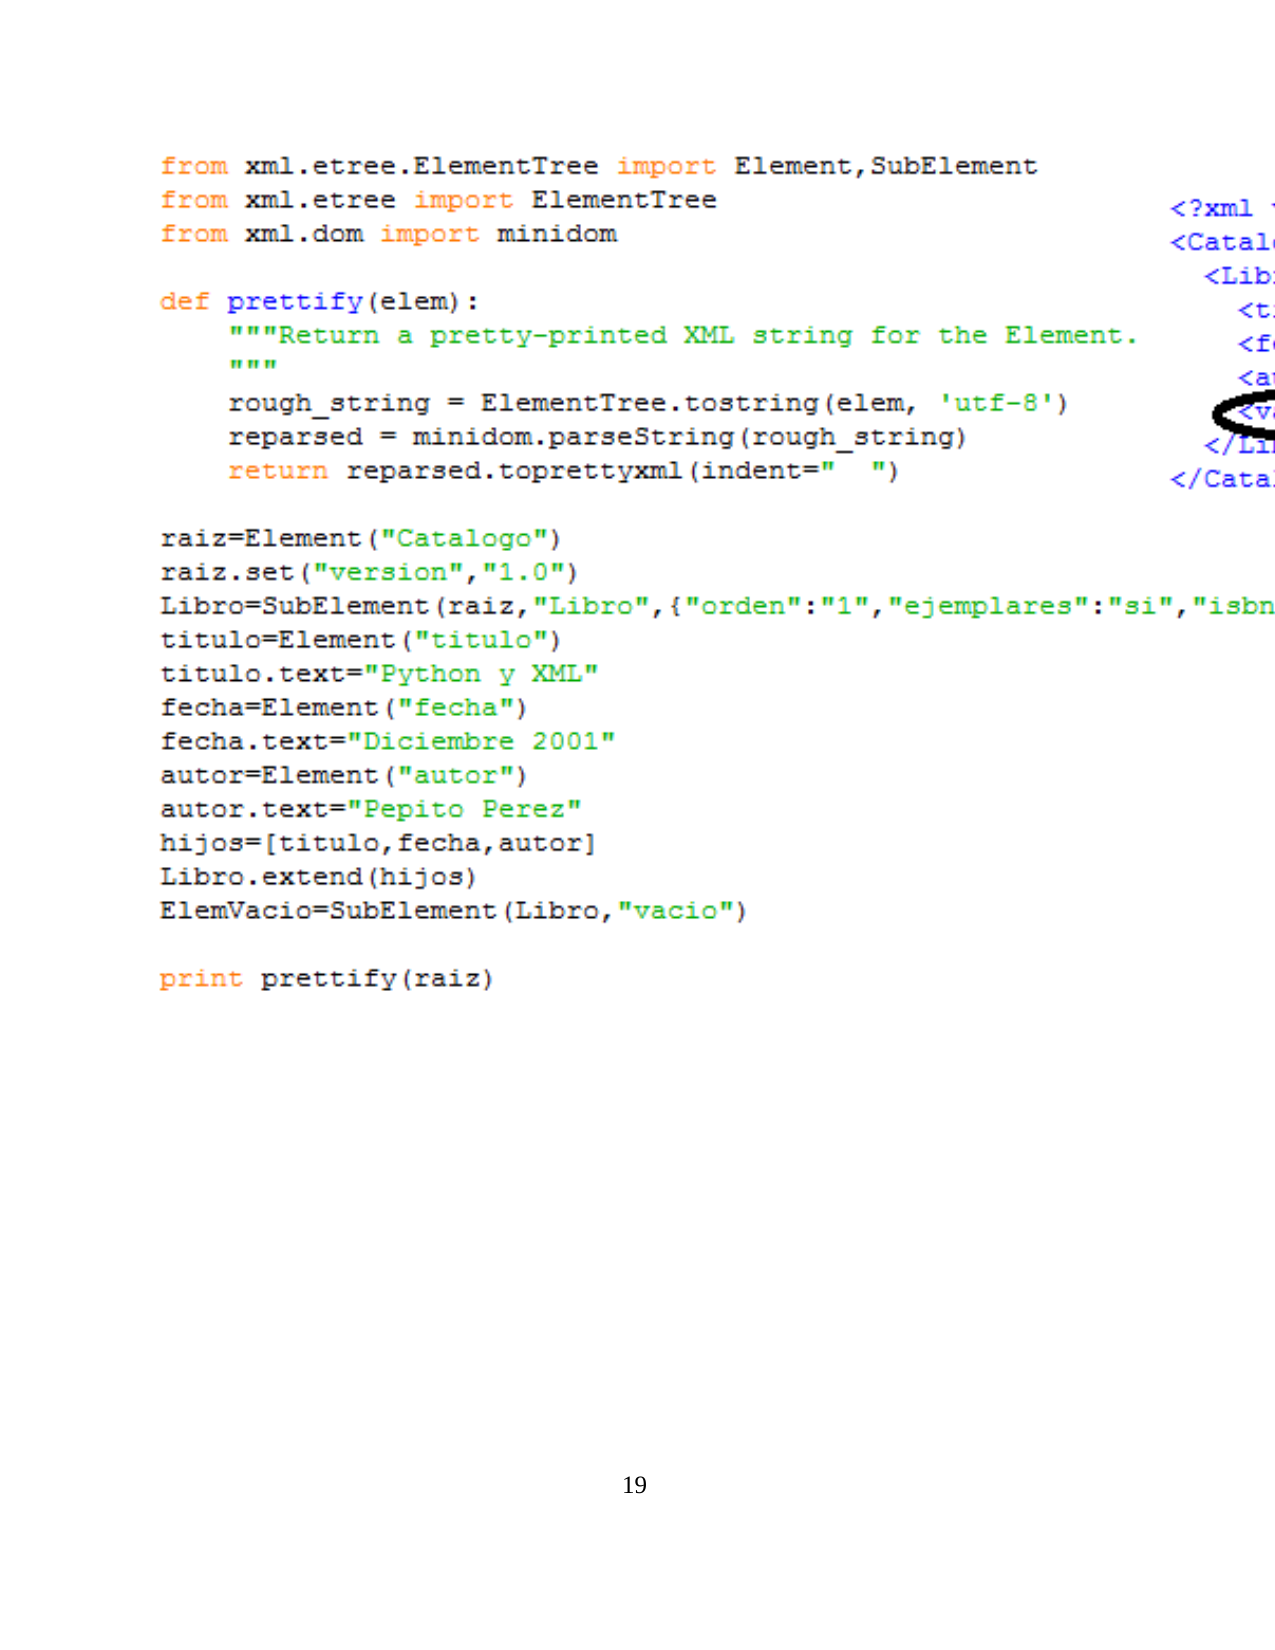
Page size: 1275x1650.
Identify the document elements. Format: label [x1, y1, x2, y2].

picture [150, 150, 1275, 1010]
